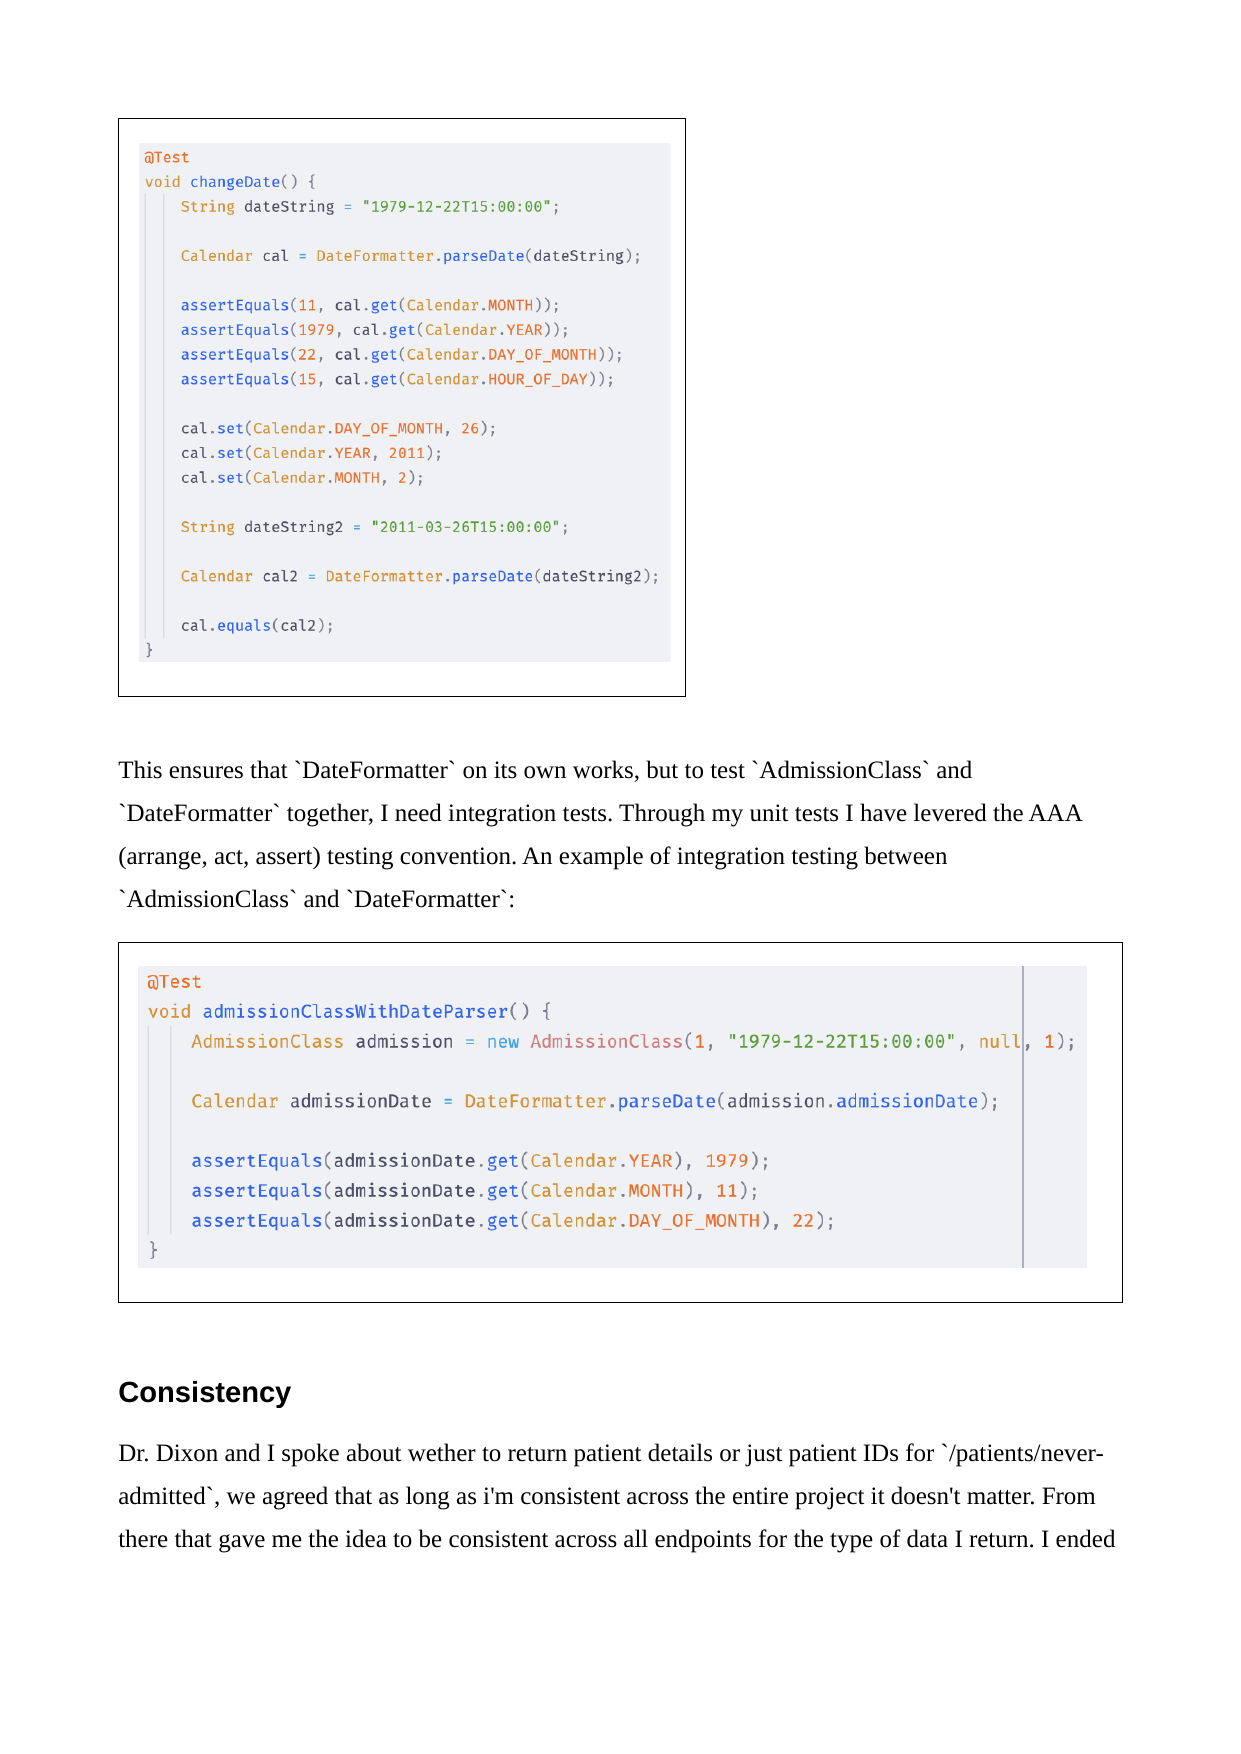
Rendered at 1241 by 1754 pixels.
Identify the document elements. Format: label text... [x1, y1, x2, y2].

table_header [119, 943, 1122, 1302]
picture [138, 966, 1087, 1268]
picture [138, 143, 671, 662]
text Dr. Dixon and I spoke about wether to return patient details or just patient IDs for `/patients/never-admitted`, we agreed that as long as i'm consistent across the entire project it doesn't matter. From there that gave me the idea to be consistent across all endpoints for the type of data I return. I ended [118, 1438, 1122, 1553]
subtitle Consistency [118, 1375, 1122, 1409]
table_header [119, 119, 685, 696]
text This ensures that `DateFormatter` on its own works, but to test `AdmissionClass` and `DateFormatter` together, I need integration tests. Through my unit tests I have levered the AAA (arrange, act, assert) testing convention. An example of integration testing between `AdmissionClass` and `DateFormatter`: [118, 755, 1122, 913]
